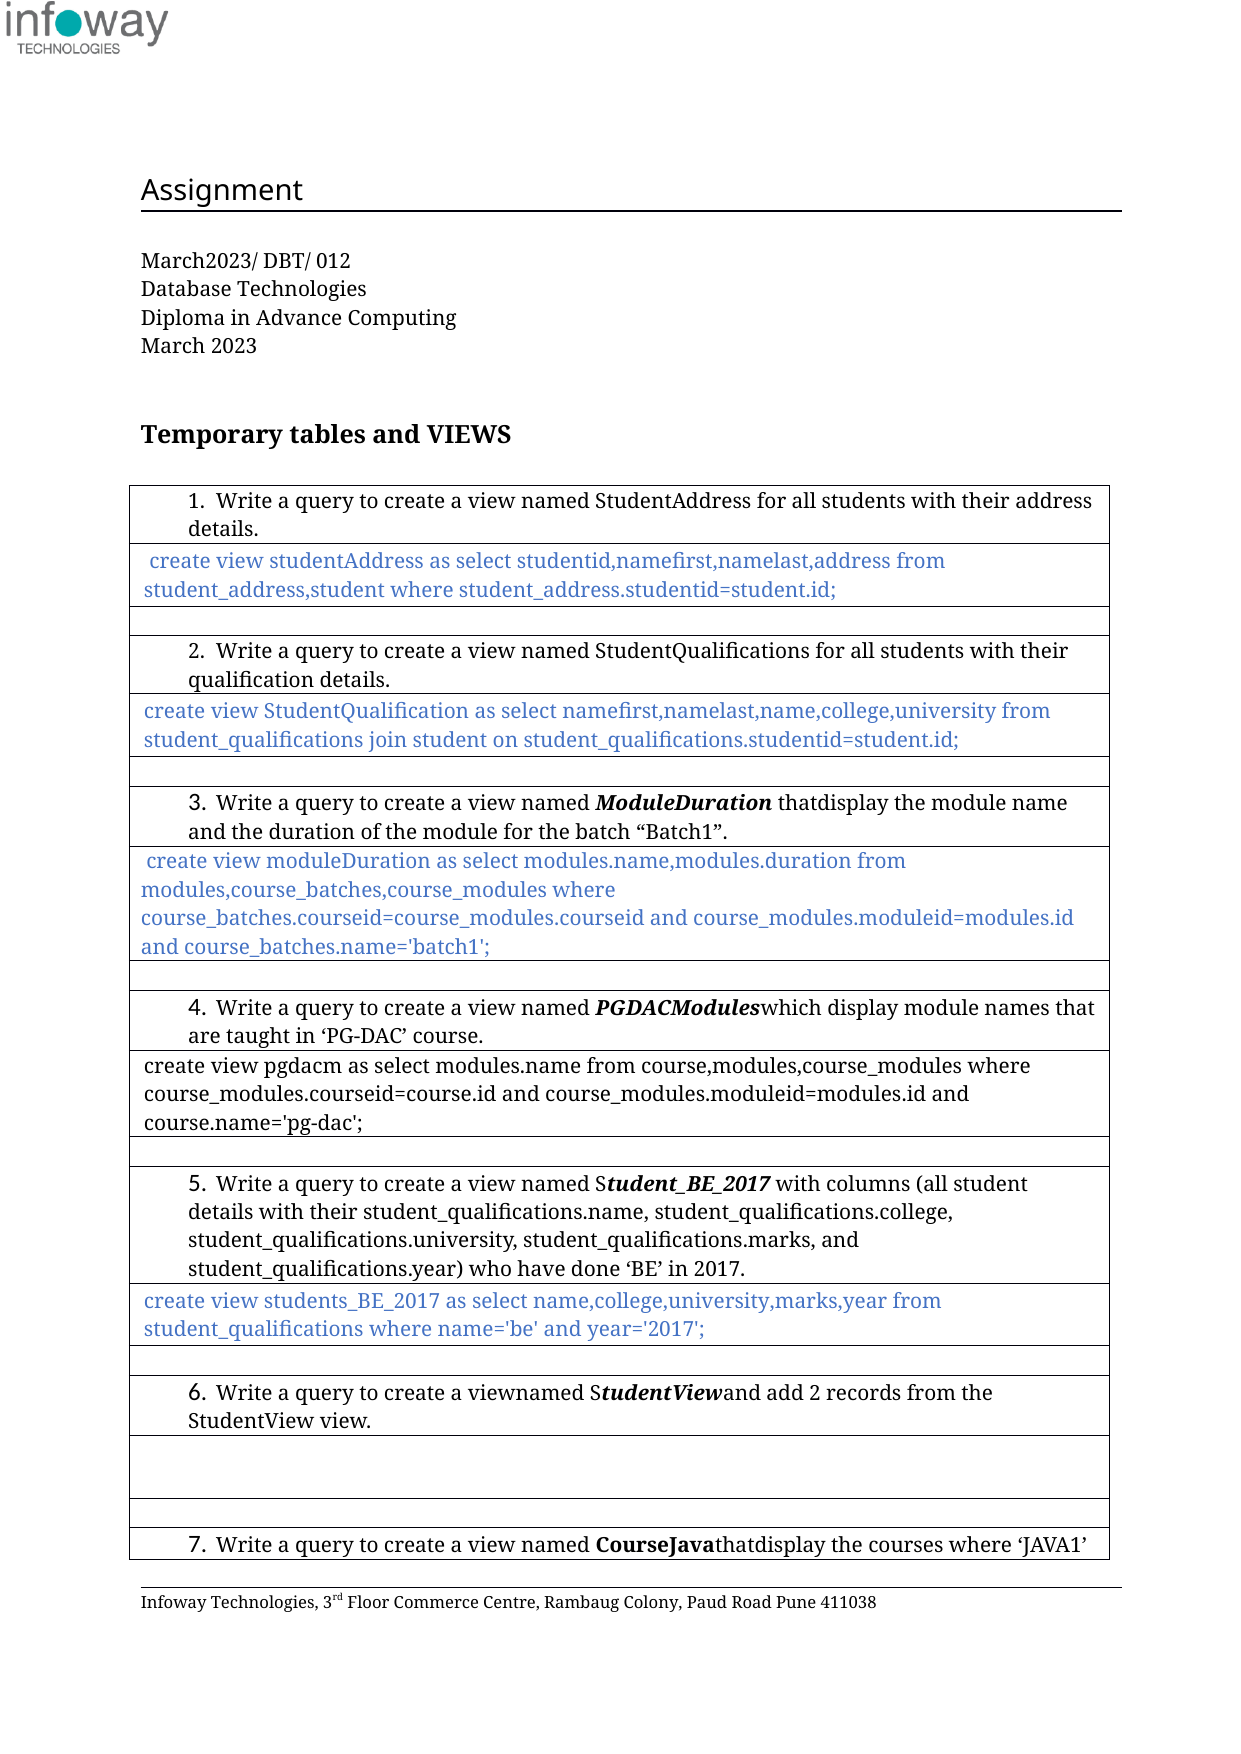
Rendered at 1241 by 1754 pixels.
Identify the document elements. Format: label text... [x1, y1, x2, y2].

table_cell create view moduleDuration as select modules.name,modules.duration from modules,course_batches,course_modules where course_batches.courseid=course_modules.courseid and course_modules.moduleid=modules.id and course_batches.name='batch1'; [130, 847, 1109, 960]
table_cell create view pgdacm as select modules.name from course,modules,course_modules where course_modules.courseid=course.id and course_modules.moduleid=modules.id and course.name='pg-dac'; [130, 1051, 1109, 1136]
table_cell Write a query to create a view named PGDACModuleswhich display module names that are taught in ‘PG-DAC’ course. [130, 991, 1109, 1050]
text March 2023 [141, 331, 1122, 360]
table_cell create view StudentQualification as select namefirst,namelast,name,college,university from student_qualifications join student on student_qualifications.studentid=student.id; [130, 694, 1109, 756]
table_cell Write a query to create a view named ModuleDuration thatdisplay the module name and the duration of the module for the batch “Batch1”. [130, 787, 1109, 846]
table_cell create view studentAddress as select studentid,namefirst,namelast,address from student_address,student where student_address.studentid=student.id; [130, 544, 1109, 606]
table_cell [130, 757, 1109, 786]
table_cell Write a query to create a view named StudentQualifications for all students with their qualification details. [130, 636, 1109, 693]
table_cell [130, 961, 1109, 990]
table_cell Write a query to create a view named Student_BE_2017 with columns (all student details with their student_qualifications.name, student_qualifications.college, student_qualifications.university, student_qualifications.marks, and student_qualifications.year) who have done ‘BE’ in 2017. [130, 1167, 1109, 1282]
picture [0, 0, 171, 57]
table_cell [130, 607, 1109, 635]
text March2023/ DBT/ 012 [141, 246, 1122, 274]
text Database Technologies [141, 274, 1122, 303]
text Assignment [141, 169, 1122, 210]
table_cell create view students_BE_2017 as select name,college,university,marks,year from student_qualifications where name='be' and year='2017'; [130, 1284, 1109, 1345]
table_cell Write a query to create a viewnamed StudentViewand add 2 records from the StudentView view. [130, 1376, 1109, 1435]
table_cell Write a query to create a view named CourseJavathatdisplay the courses where ‘JAVA1’ [130, 1528, 1109, 1559]
table_cell [130, 1436, 1109, 1498]
table_cell [130, 1346, 1109, 1375]
table_cell [130, 1499, 1109, 1527]
table_header Write a query to create a view named StudentAddress for all students with their address details. [130, 486, 1109, 543]
text Diploma in Advance Computing [141, 303, 1122, 331]
text Temporary tables and VIEWS [141, 417, 1122, 451]
table_cell [130, 1137, 1109, 1166]
